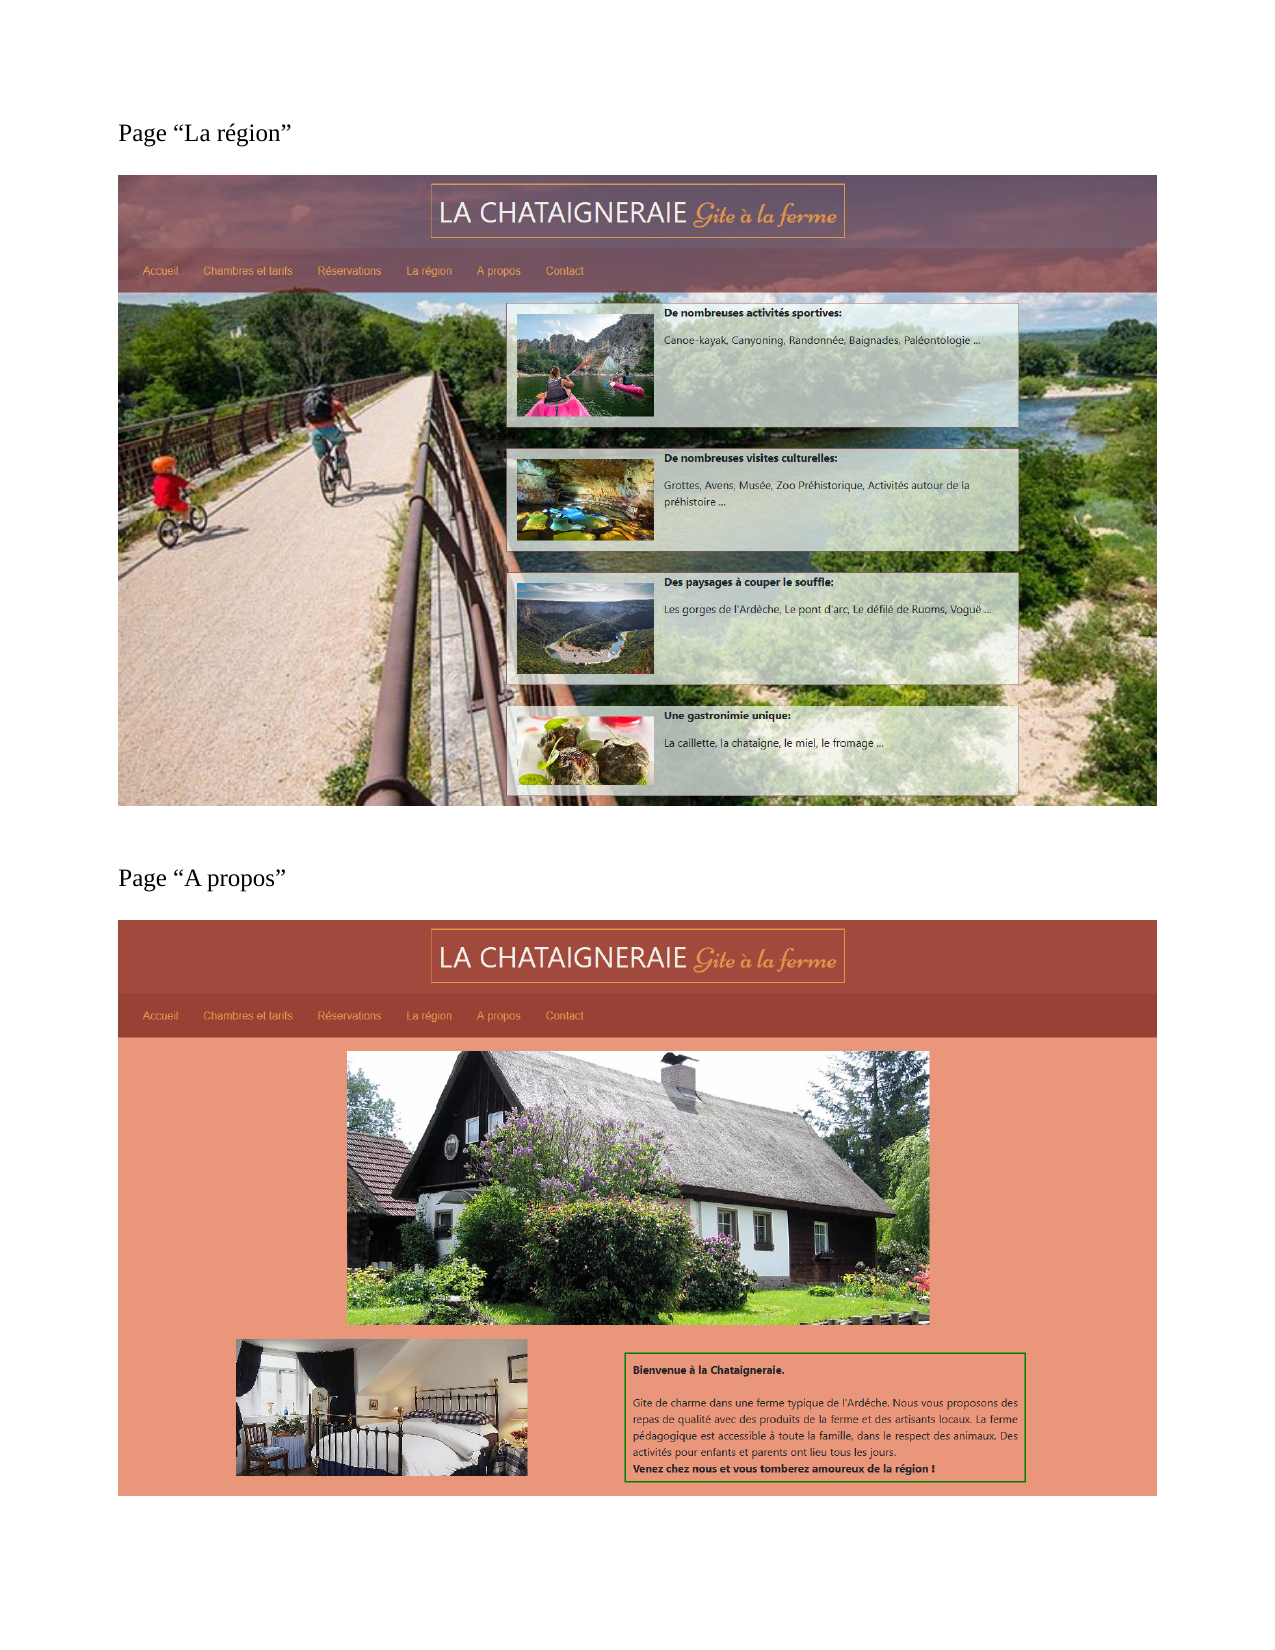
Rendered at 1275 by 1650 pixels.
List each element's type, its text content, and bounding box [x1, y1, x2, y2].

picture [118, 920, 1157, 1496]
text Page “A propos” [118, 863, 1157, 892]
picture [118, 175, 1157, 806]
text Page “La région” [118, 118, 1157, 147]
